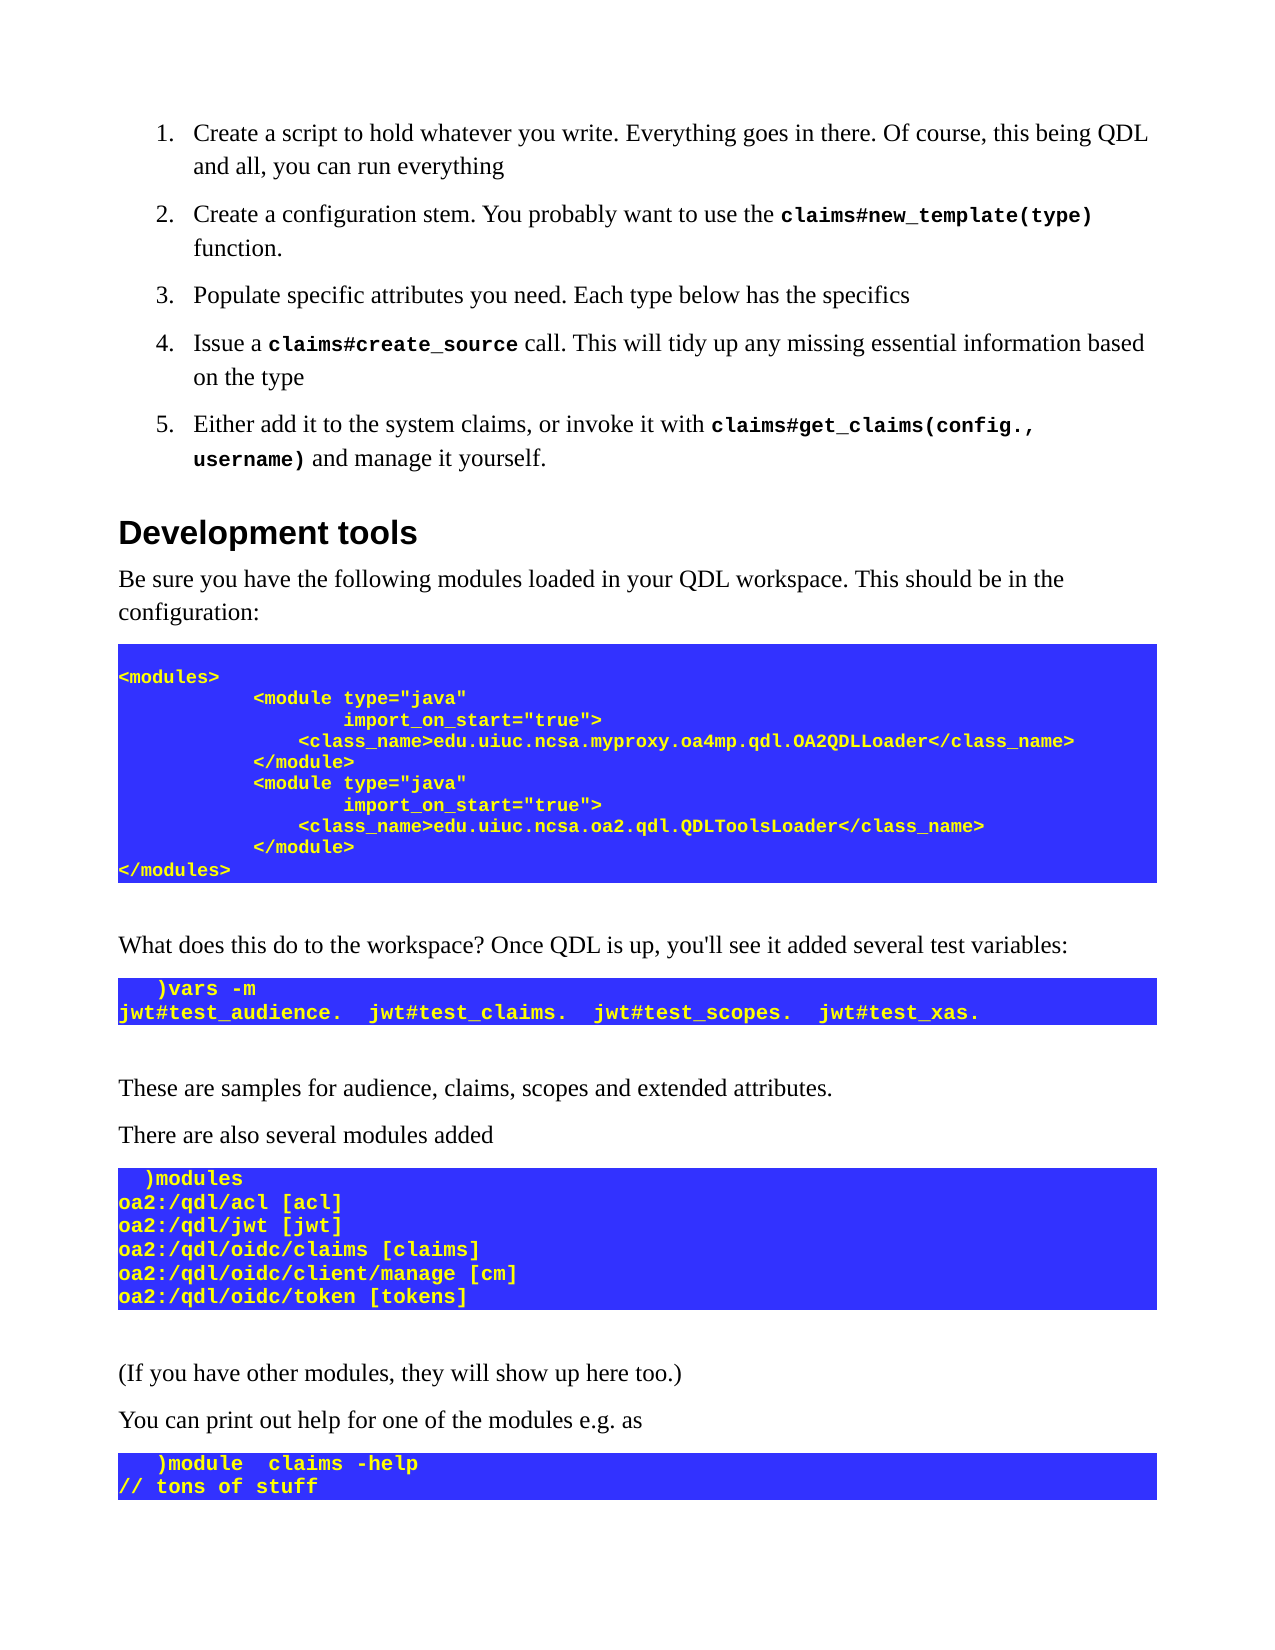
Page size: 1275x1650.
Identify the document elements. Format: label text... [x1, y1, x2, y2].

text (If you have other modules, they will show up here too.) [118, 1358, 1157, 1386]
text <class_name>edu.uiuc.ncsa.myproxy.oa4mp.qdl.OA2QDLLoader</class_name> [118, 732, 1157, 753]
text oa2:/qdl/oidc/client/manage [cm] [118, 1263, 1157, 1286]
text oa2:/qdl/oidc/claims [claims] [118, 1239, 1157, 1263]
text <modules> [118, 668, 1157, 689]
text </module> [118, 753, 1157, 774]
text </modules> [118, 859, 1157, 883]
text oa2:/qdl/oidc/token [tokens] [118, 1286, 1157, 1310]
text Be sure you have the following modules loaded in your QDL workspace. This should be in the configuration: [118, 564, 1157, 625]
text )modules [118, 1168, 1157, 1192]
text You can print out help for one of the modules e.g. as [118, 1405, 1157, 1434]
list Populate specific attributes you need. Each type below has the specifics [156, 280, 1157, 309]
text <class_name>edu.uiuc.ncsa.oa2.qdl.QDLToolsLoader</class_name> [118, 817, 1157, 838]
text <module type="java" [118, 689, 1157, 710]
text </module> [118, 838, 1157, 859]
text import_on_start="true"> [118, 710, 1157, 732]
text <module type="java" [118, 774, 1157, 795]
list Create a configuration stem. You probably want to use the claims#new_template(type) function. [156, 199, 1157, 261]
text oa2:/qdl/jwt [jwt] [118, 1215, 1157, 1239]
text )module claims -help [118, 1453, 1157, 1476]
list Issue a claims#create_source call. This will tidy up any missing essential information based on the type [156, 328, 1157, 390]
text )vars -m [118, 978, 1157, 1002]
text import_on_start="true"> [118, 795, 1157, 817]
text jwt#test_audience. jwt#test_claims. jwt#test_scopes. jwt#test_xas. [118, 1002, 1157, 1025]
list Create a script to hold whatever you write. Everything goes in there. Of course, this being QDL and all, you can run everything [156, 118, 1157, 180]
list Either add it to the system claims, or invoke it with claims#get_claims(config., username) and manage it yourself. [156, 409, 1157, 473]
text There are also several modules added [118, 1121, 1157, 1149]
text These are samples for audience, claims, scopes and extended attributes. [118, 1073, 1157, 1102]
text What does this do to the workspace? Once QDL is up, you'll see it added several test variables: [118, 930, 1157, 959]
text // tons of stuff [118, 1476, 1157, 1500]
text oa2:/qdl/acl [acl] [118, 1192, 1157, 1215]
subtitle Development tools [118, 512, 1157, 551]
